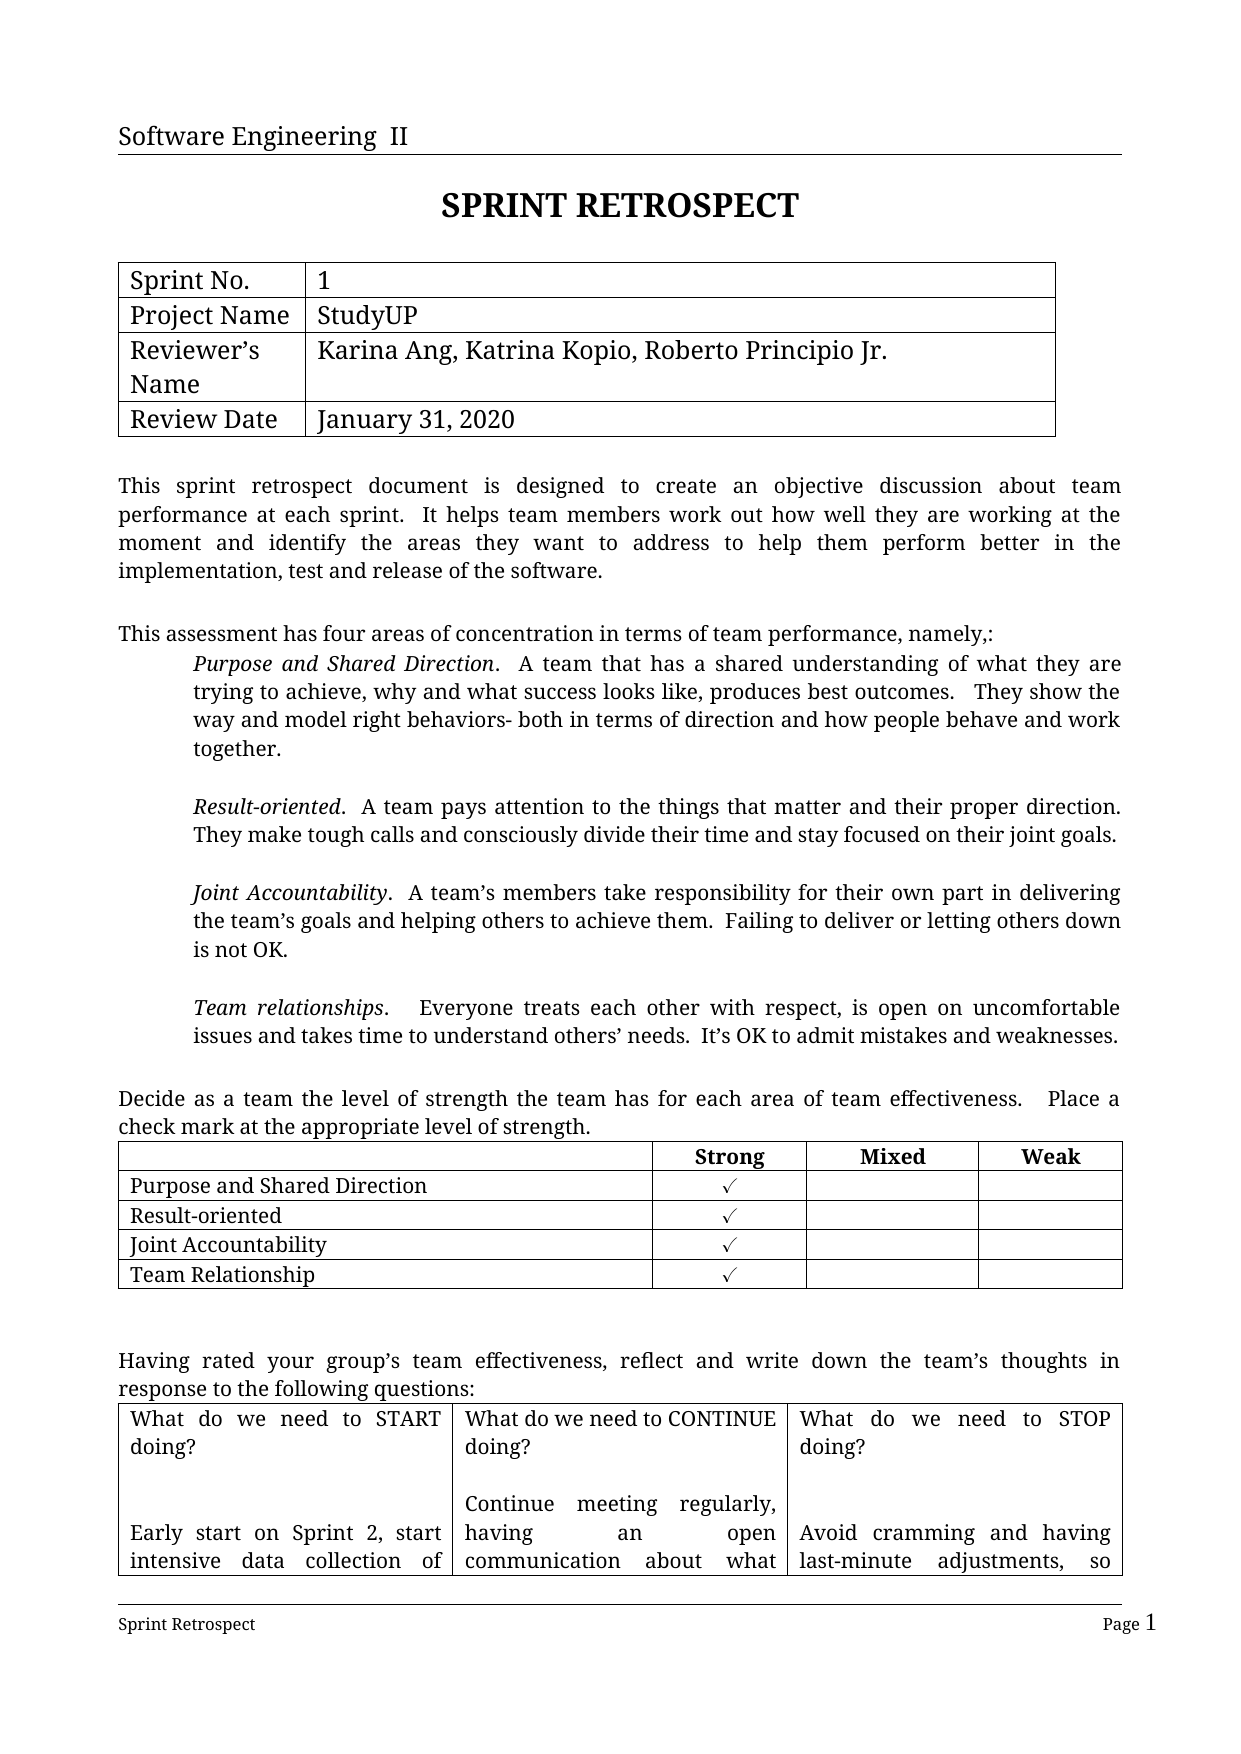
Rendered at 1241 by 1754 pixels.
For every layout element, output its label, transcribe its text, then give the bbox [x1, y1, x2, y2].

table_header What do we need to CONTINUE doing? Continue meeting regularly, having an open communication about what [453, 1404, 787, 1575]
table_header 1 [306, 263, 1055, 297]
table_header [119, 1142, 652, 1170]
table_cell StudyUP [306, 298, 1055, 332]
text Having rated your group’s team effectiveness, reflect and write down the team’s thoughts in response to the following questions: [118, 1346, 1122, 1403]
table_cell Joint Accountability [119, 1230, 652, 1259]
list Team relationships. Everyone treats each other with respect, is open on uncomfortable issues and takes time to understand others’ needs. It’s OK to admit mistakes and weaknesses. [156, 992, 1122, 1050]
table_cell Project Name [119, 298, 305, 332]
table_header Weak [979, 1142, 1122, 1170]
table_cell [807, 1230, 978, 1259]
list Joint Accountability. A team’s members take responsibility for their own part in delivering the team’s goals and helping others to achieve them. Failing to deliver or letting others down is not OK. [156, 877, 1122, 963]
text This assessment has four areas of concentration in terms of team performance, namely,: [118, 619, 1122, 648]
table_cell [807, 1201, 978, 1229]
table_cell Team Relationship [119, 1260, 652, 1288]
table_cell Karina Ang, Katrina Kopio, Roberto Principio Jr. [306, 333, 1055, 401]
text Decide as a team the level of strength the team has for each area of team effectiveness. Place a check mark at the appropriate level of strength. [118, 1084, 1122, 1141]
table_cell [979, 1201, 1122, 1229]
table_header Mixed [807, 1142, 978, 1170]
list Result-oriented. A team pays attention to the things that matter and their proper direction. They make tough calls and consciously divide their time and stay focused on their joint goals. [156, 791, 1122, 849]
table_header Sprint No. [119, 263, 305, 297]
table_cell Reviewer’s Name [119, 333, 305, 401]
table_header Strong [653, 1142, 806, 1170]
table_cell [979, 1171, 1122, 1200]
table_cell [807, 1171, 978, 1200]
table_cell ✓ [653, 1230, 806, 1259]
table_cell Result-oriented [119, 1201, 652, 1229]
table_header What do we need to STOP doing? Avoid cramming and having last-minute adjustments, so [788, 1404, 1122, 1575]
table_cell [979, 1260, 1122, 1288]
text This sprint retrospect document is designed to create an objective discussion about team performance at each sprint. It helps team members work out how well they are working at the moment and identify the areas they want to address to help them perform better in the implementation, test and release of the software. [118, 471, 1122, 585]
table_cell [979, 1230, 1122, 1259]
table_cell January 31, 2020 [306, 402, 1055, 436]
list Purpose and Shared Direction. A team that has a shared understanding of what they are trying to achieve, why and what success looks like, produces best outcomes. They show the way and model right behaviors- both in terms of direction and how people behave and work together. [156, 648, 1122, 762]
table_cell ✓ [653, 1171, 806, 1200]
table_cell [807, 1260, 978, 1288]
table_cell Review Date [119, 402, 305, 436]
text SPRINT RETROSPECT [118, 182, 1122, 228]
table_cell ✓ [653, 1260, 806, 1288]
table_cell Purpose and Shared Direction [119, 1171, 652, 1200]
table_header What do we need to START doing? Early start on Sprint 2, start intensive data collection of [119, 1404, 452, 1575]
table_cell ✓ [653, 1201, 806, 1229]
